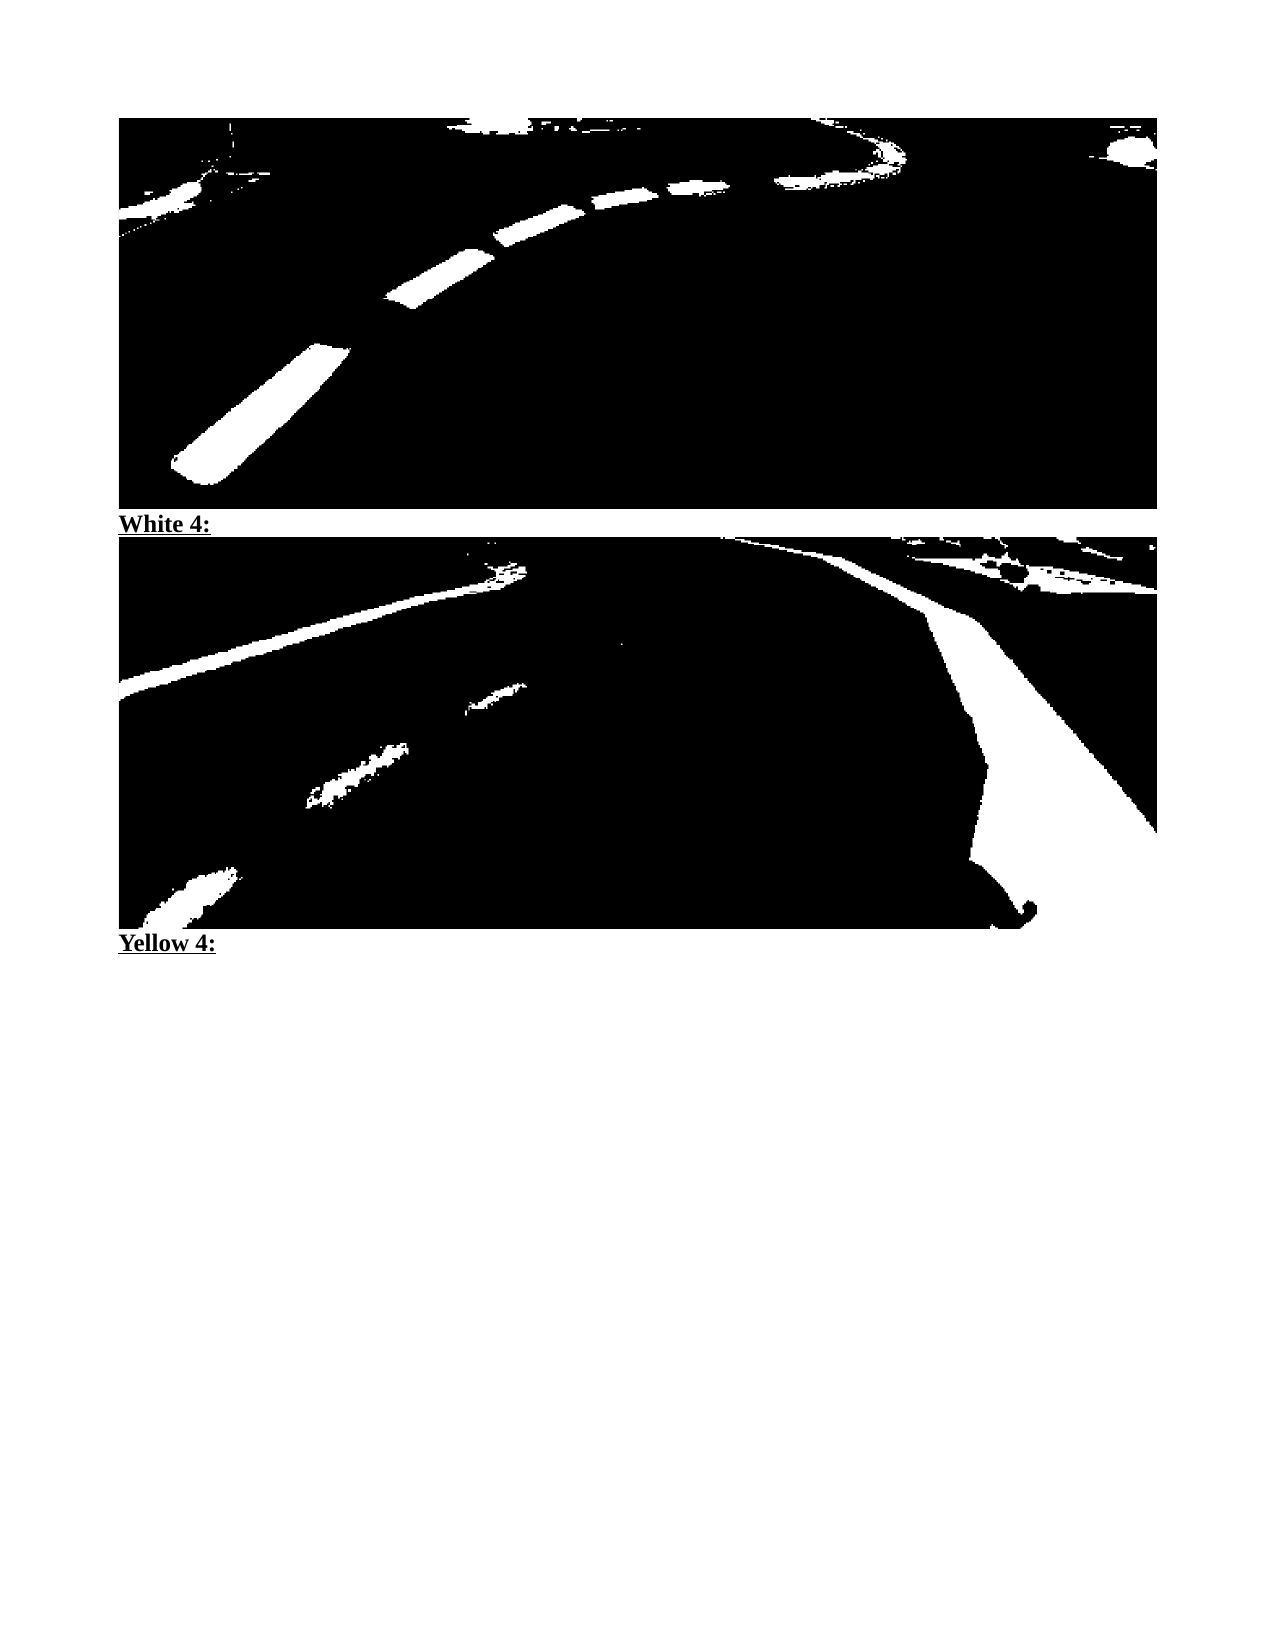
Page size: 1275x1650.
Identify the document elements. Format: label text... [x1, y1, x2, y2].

picture [118, 537, 1157, 929]
text White 4: [118, 509, 1157, 537]
picture [118, 118, 1157, 509]
text Yellow 4: [118, 929, 1157, 957]
